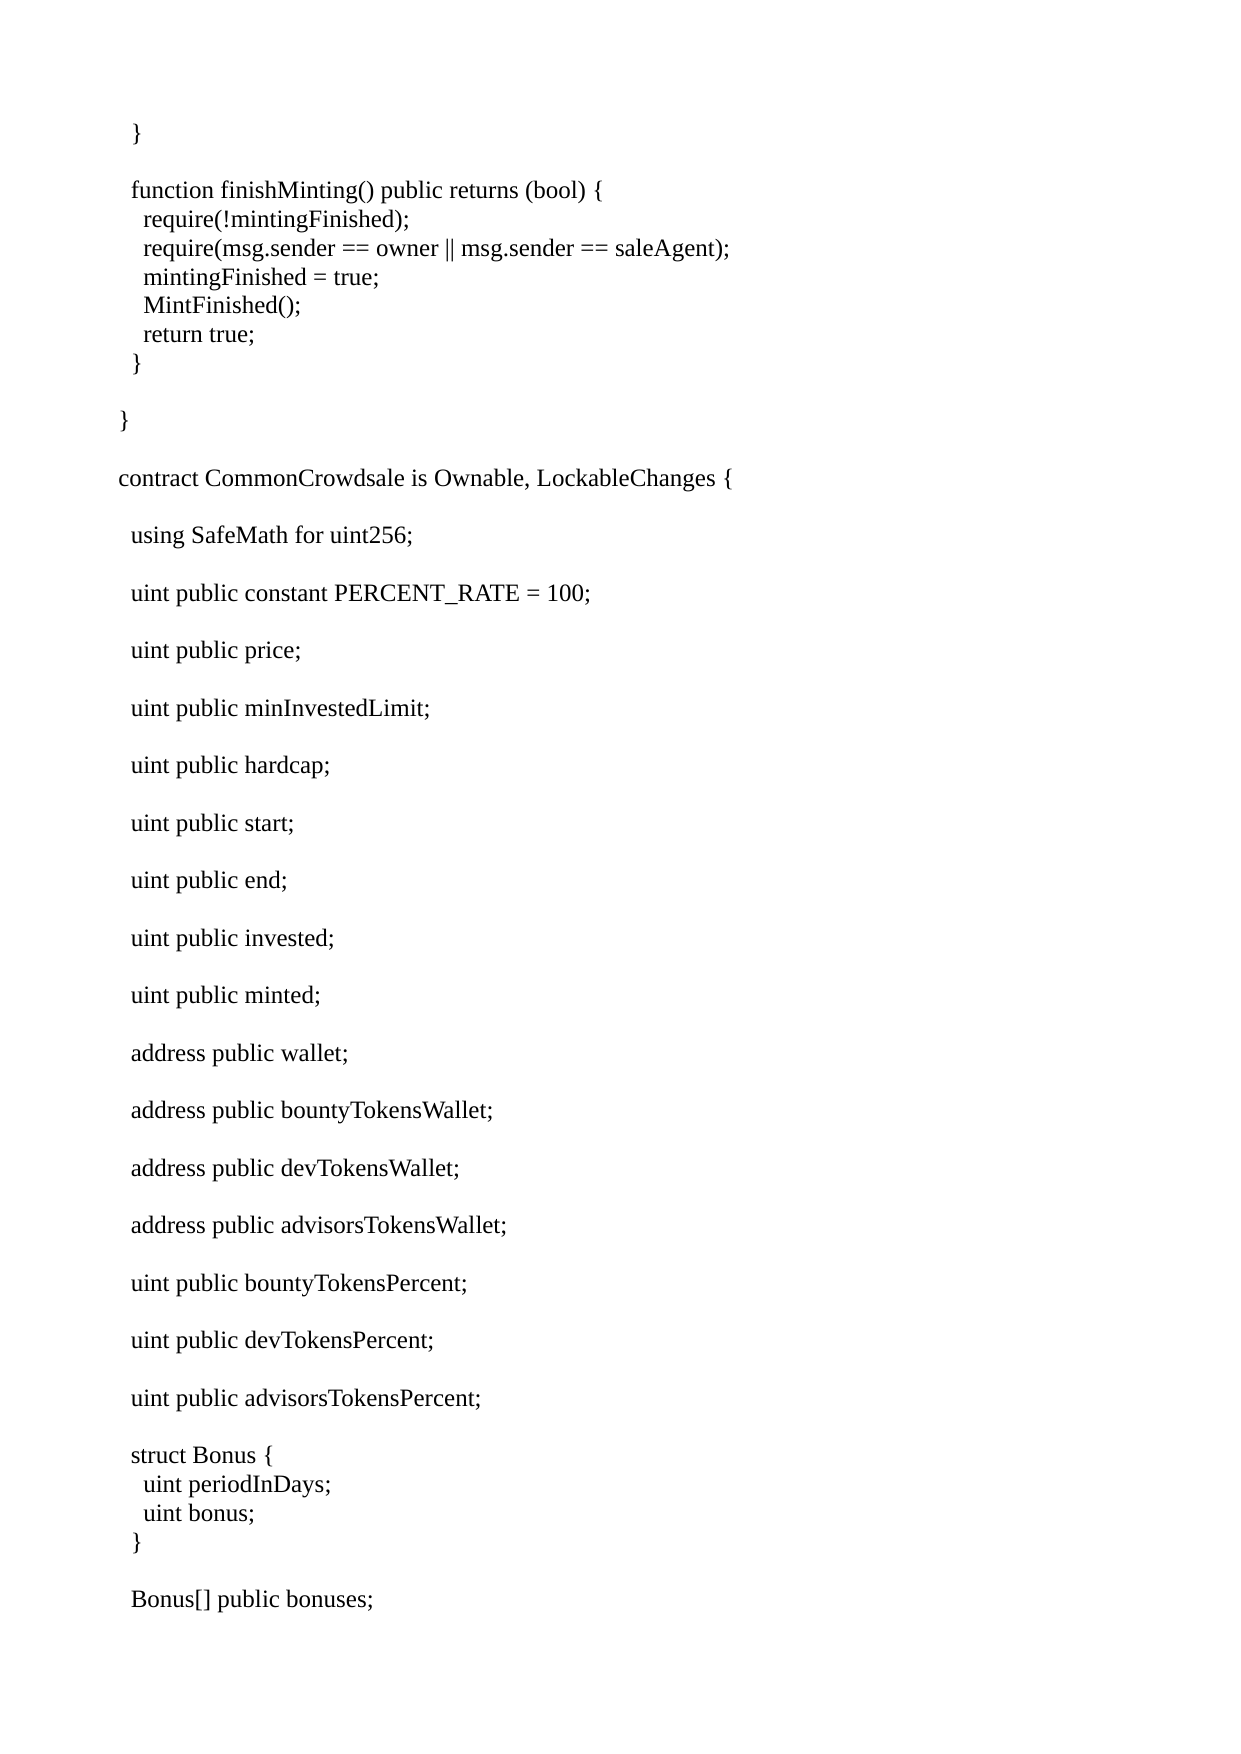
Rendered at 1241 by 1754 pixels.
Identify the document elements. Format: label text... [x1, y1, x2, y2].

text mintingFinished = true; [118, 262, 1122, 291]
text uint public invested; [118, 923, 1122, 952]
text } [118, 118, 1122, 147]
text using SafeMath for uint256; [118, 521, 1122, 549]
text return true; [118, 319, 1122, 348]
text uint public constant PERCENT_RATE = 100; [118, 578, 1122, 607]
text address public wallet; [118, 1038, 1122, 1067]
text uint public minInvestedLimit; [118, 693, 1122, 722]
text MintFinished(); [118, 291, 1122, 319]
text Bonus[] public bonuses; [118, 1584, 1122, 1613]
text require(!mintingFinished); [118, 204, 1122, 233]
text uint public price; [118, 636, 1122, 664]
text } [118, 1527, 1122, 1556]
text uint public end; [118, 866, 1122, 894]
text struct Bonus { [118, 1441, 1122, 1469]
text require(msg.sender == owner || msg.sender == saleAgent); [118, 233, 1122, 262]
text address public devTokensWallet; [118, 1153, 1122, 1182]
text uint public devTokensPercent; [118, 1326, 1122, 1354]
text uint public minted; [118, 981, 1122, 1009]
text } [118, 348, 1122, 377]
text uint public advisorsTokensPercent; [118, 1383, 1122, 1412]
text uint periodInDays; [118, 1469, 1122, 1498]
text } [118, 406, 1122, 434]
text uint public start; [118, 808, 1122, 837]
text uint public hardcap; [118, 751, 1122, 779]
text uint bonus; [118, 1498, 1122, 1527]
text address public advisorsTokensWallet; [118, 1211, 1122, 1239]
text address public bountyTokensWallet; [118, 1096, 1122, 1124]
text function finishMinting() public returns (bool) { [118, 176, 1122, 204]
text uint public bountyTokensPercent; [118, 1268, 1122, 1297]
text contract CommonCrowdsale is Ownable, LockableChanges { [118, 463, 1122, 492]
